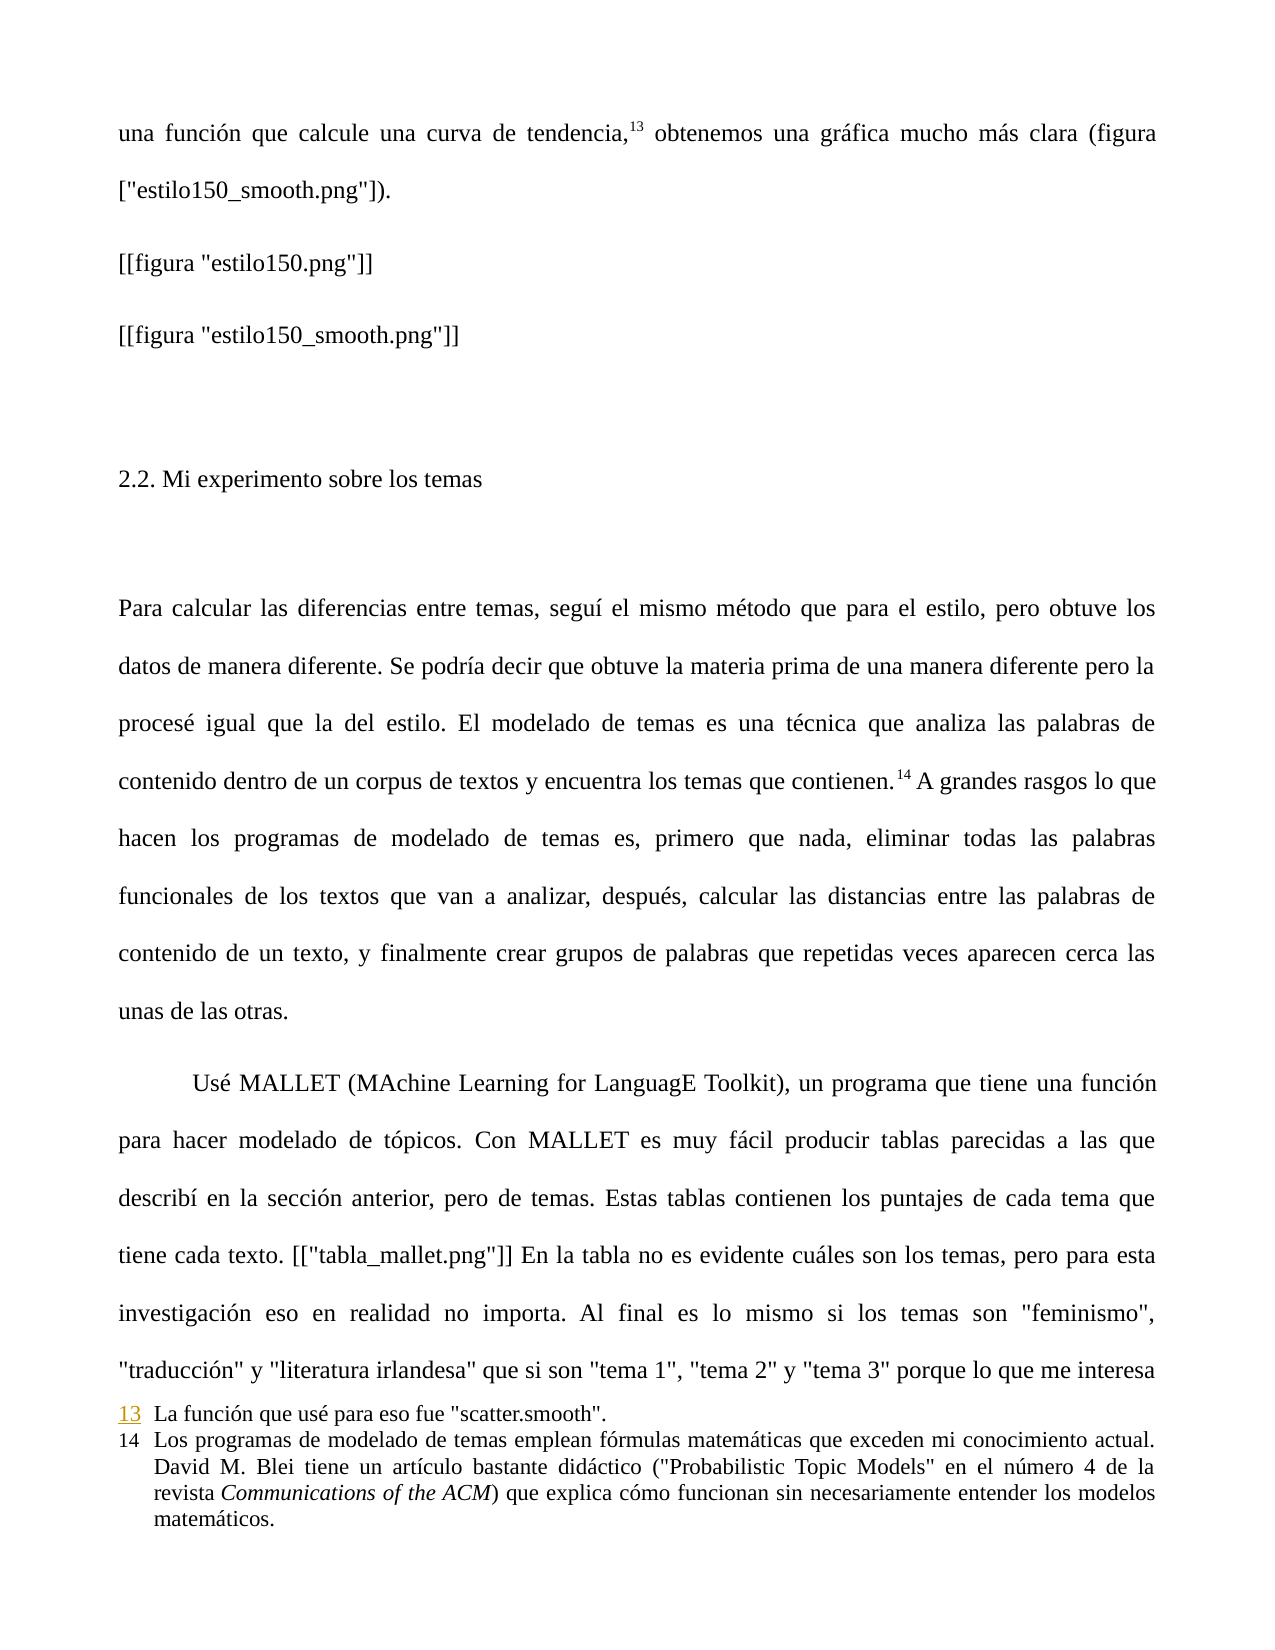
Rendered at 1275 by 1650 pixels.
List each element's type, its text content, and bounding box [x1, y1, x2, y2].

text Usé MALLET (MAchine Learning for LanguagE Toolkit), un programa que tiene una función para hacer modelado de tópicos. Con MALLET es muy fácil producir tablas parecidas a las que describí en la sección anterior, pero de temas. Estas tablas contienen los puntajes de cada tema que tiene cada texto. [["tabla_mallet.png"]] En la tabla no es evidente cuáles son los temas, pero para esta investigación eso en realidad no importa. Al final es lo mismo si los temas son "feminismo", "traducción" y "literatura irlandesa" que si son "tema 1", "tema 2" y "tema 3" porque lo que me interesa [118, 1068, 1157, 1384]
text Los programas de modelado de temas emplean fórmulas matemáticas que exceden mi conocimiento actual. David M. Blei tiene un artículo bastante didáctico ("Probabilistic Topic Models" en el número 4 de la revista Communications of the ACM) que explica cómo funcionan sin necesariamente entender los modelos matemáticos. [118, 1426, 1157, 1532]
text [[figura "estilo150_smooth.png"]] [118, 320, 1157, 348]
subtitle 2.2. Mi experimento sobre los temas [118, 464, 1157, 493]
text [[figura "estilo150.png"]] [118, 248, 1157, 276]
text Para calcular las diferencias entre temas, seguí el mismo método que para el estilo, pero obtuve los datos de manera diferente. Se podría decir que obtuve la materia prima de una manera diferente pero la procesé igual que la del estilo. El modelado de temas es una técnica que analiza las palabras de contenido dentro de un corpus de textos y encuentra los temas que contienen. A grandes rasgos lo que hacen los programas de modelado de temas es, primero que nada, eliminar todas las palabras funcionales de los textos que van a analizar, después, calcular las distancias entre las palabras de contenido de un texto, y finalmente crear grupos de palabras que repetidas veces aparecen cerca las unas de las otras. [118, 593, 1157, 1025]
text una función que calcule una curva de tendencia, obtenemos una gráfica mucho más clara (figura ["estilo150_smooth.png"]). [118, 118, 1157, 204]
text La función que usé para eso fue "scatter.smooth". [118, 1400, 1157, 1426]
